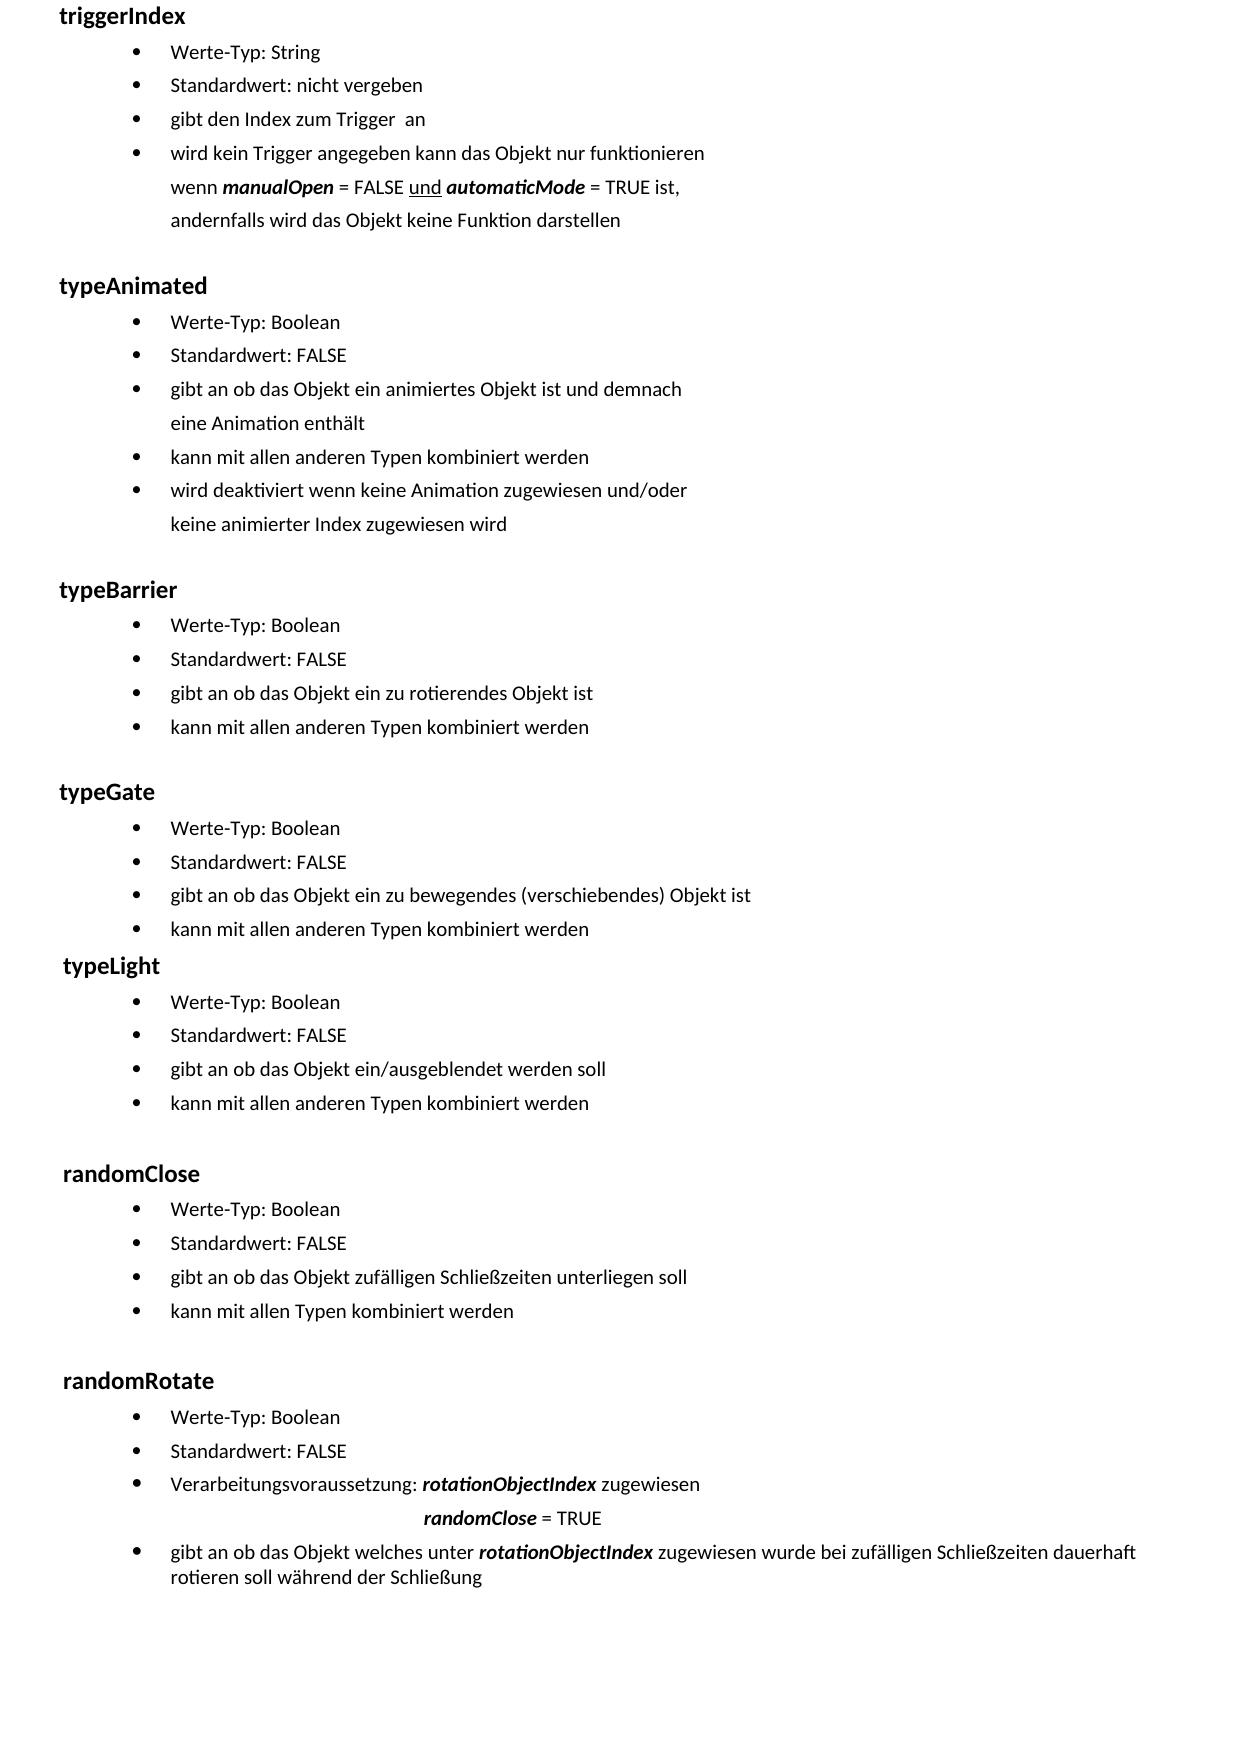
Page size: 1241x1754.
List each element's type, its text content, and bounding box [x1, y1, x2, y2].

text randomRotate [59, 1365, 1181, 1396]
list randomClose = TRUE [358, 1505, 1181, 1531]
list wird kein Trigger angegeben kann das Objekt nur funktionieren [133, 140, 1181, 166]
list Standardwert: FALSE [133, 849, 1181, 874]
text randomClose [59, 1158, 1181, 1188]
list kann mit allen anderen Typen kombiniert werden [133, 1090, 1181, 1116]
list Standardwert: nicht vergeben [133, 73, 1181, 98]
list Standardwert: FALSE [133, 1023, 1181, 1048]
list Werte-Typ: Boolean [133, 613, 1181, 638]
list Werte-Typ: Boolean [133, 815, 1181, 841]
list kann mit allen anderen Typen kombiniert werden [133, 916, 1181, 942]
list Verarbeitungsvoraussetzung: rotationObjectIndex zugewiesen [133, 1472, 1181, 1497]
list eine Animation enthält [170, 410, 1181, 436]
list andernfalls wird das Objekt keine Funktion darstellen [170, 208, 1181, 233]
list gibt den Index zum Trigger an [133, 106, 1181, 132]
list Standardwert: FALSE [133, 1230, 1181, 1256]
list Standardwert: FALSE [133, 1438, 1181, 1463]
list kann mit allen anderen Typen kombiniert werden [133, 444, 1181, 469]
list gibt an ob das Objekt zufälligen Schließzeiten unterliegen soll [133, 1264, 1181, 1289]
list gibt an ob das Objekt ein zu rotierendes Objekt ist [133, 680, 1181, 706]
text typeAnimated [59, 270, 1181, 301]
list gibt an ob das Objekt ein zu bewegendes (verschiebendes) Objekt ist [133, 883, 1181, 908]
text typeBarrier [59, 574, 1181, 604]
list Werte-Typ: String [133, 39, 1181, 64]
list wird deaktiviert wenn keine Animation zugewiesen und/oder [133, 478, 1181, 503]
list Werte-Typ: Boolean [133, 989, 1181, 1014]
list wenn manualOpen = FALSE und automaticMode = TRUE ist, [170, 174, 1181, 199]
text typeLight [59, 950, 1181, 981]
list kann mit allen Typen kombiniert werden [133, 1298, 1181, 1323]
list kann mit allen anderen Typen kombiniert werden [133, 714, 1181, 739]
list gibt an ob das Objekt welches unter rotationObjectIndex zugewiesen wurde bei zufälligen Schließzeiten dauerhaft rotieren soll während der Schließung [133, 1539, 1181, 1590]
text triggerIndex [59, 0, 1181, 31]
text typeGate [59, 776, 1181, 807]
list Standardwert: FALSE [133, 646, 1181, 672]
list Werte-Typ: Boolean [133, 309, 1181, 334]
list Werte-Typ: Boolean [133, 1197, 1181, 1222]
list Standardwert: FALSE [133, 343, 1181, 368]
list keine animierter Index zugewiesen wird [170, 511, 1181, 537]
list gibt an ob das Objekt ein/ausgeblendet werden soll [133, 1056, 1181, 1082]
list gibt an ob das Objekt ein animiertes Objekt ist und demnach [133, 376, 1181, 402]
list Werte-Typ: Boolean [133, 1404, 1181, 1429]
